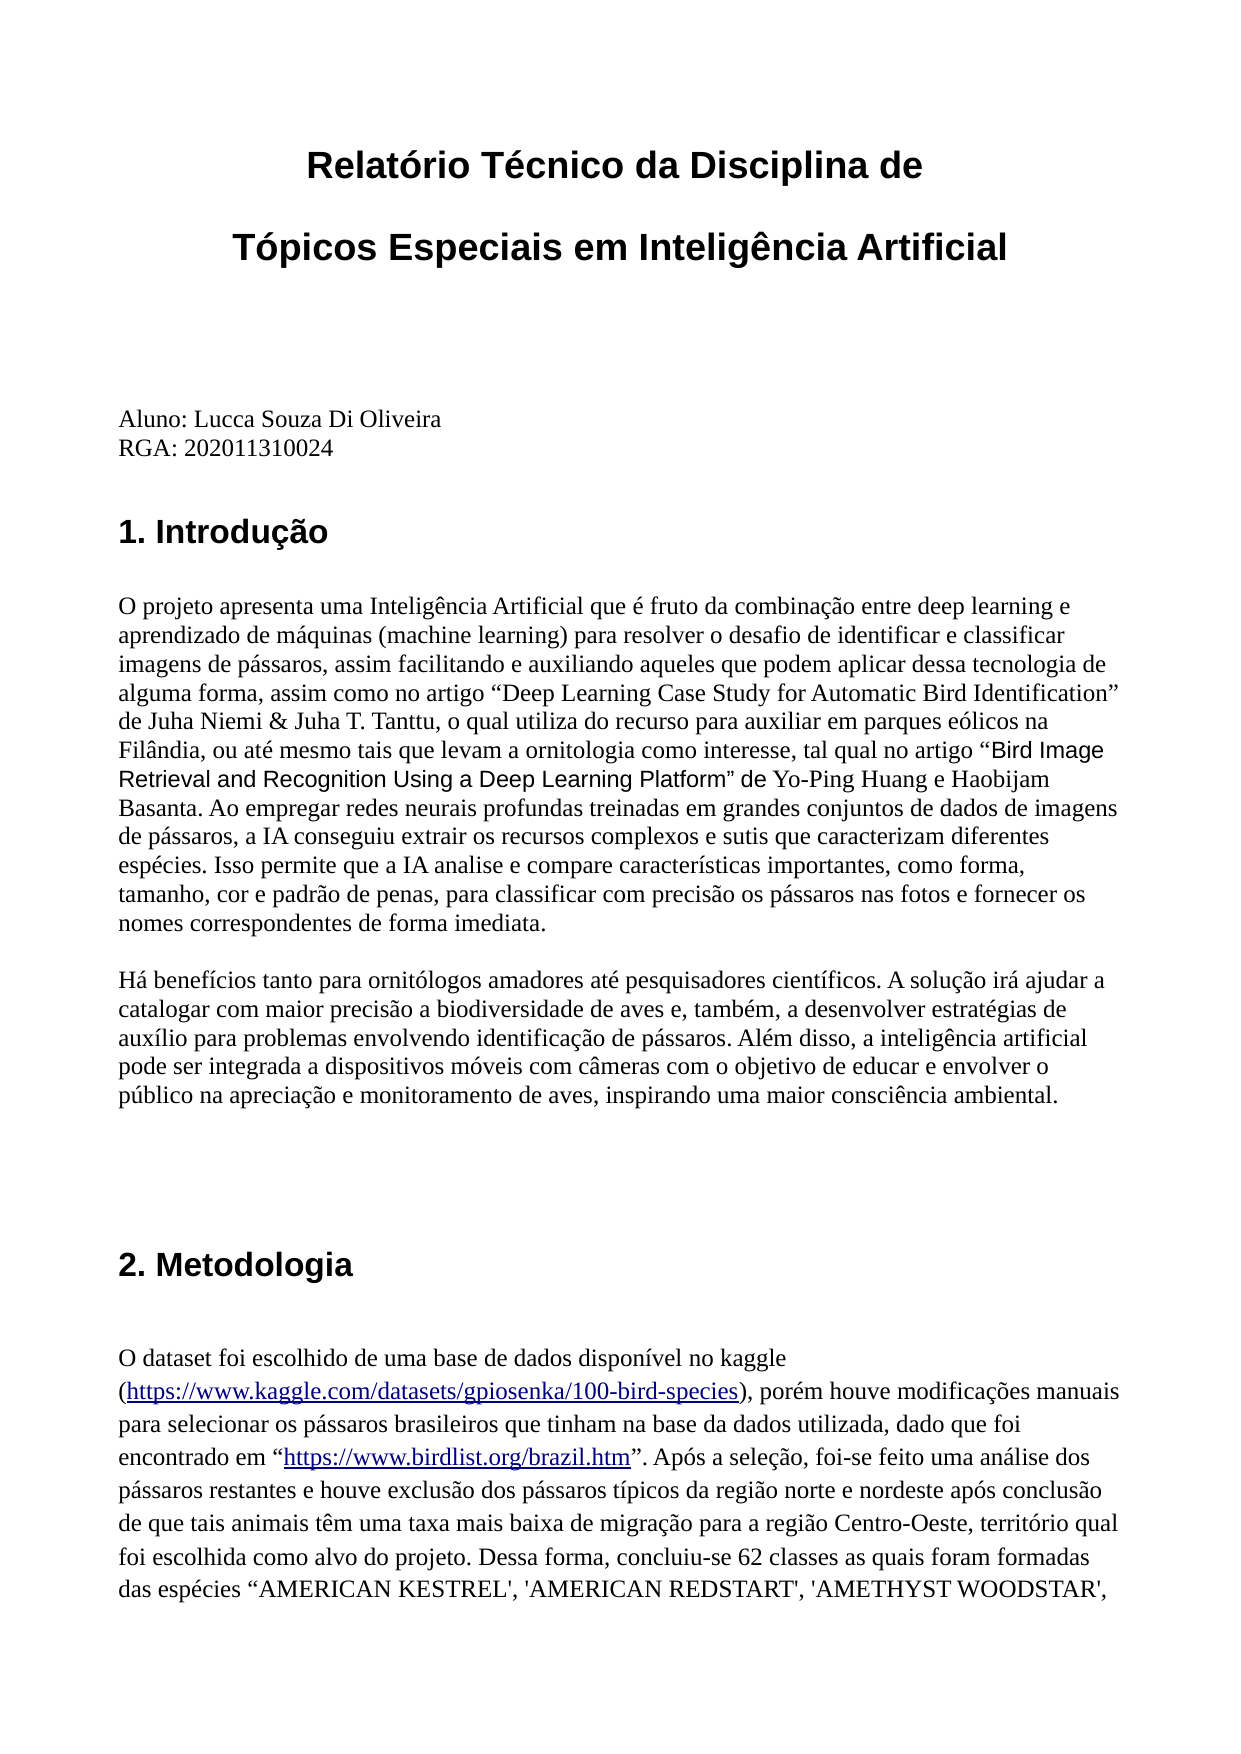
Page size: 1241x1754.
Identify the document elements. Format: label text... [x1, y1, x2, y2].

subtitle 2. Metodologia [118, 1245, 1122, 1283]
subtitle Relatório Técnico da Disciplina de [118, 143, 1122, 187]
subtitle Tópicos Especiais em Inteligência Artificial [118, 224, 1122, 268]
text Aluno: Lucca Souza Di Oliveira RGA: 202011310024 [118, 404, 1122, 462]
text Há benefícios tanto para ornitólogos amadores até pesquisadores científicos. A solução irá ajudar a catalogar com maior precisão a biodiversidade de aves e, também, a desenvolver estratégias de auxílio para problemas envolvendo identificação de pássaros. Além disso, a inteligência artificial pode ser integrada a dispositivos móveis com câmeras com o objetivo de educar e envolver o público na apreciação e monitoramento de aves, inspirando uma maior consciência ambiental. [118, 965, 1122, 1109]
subtitle 1. Introdução [118, 511, 1122, 550]
text O dataset foi escolhido de uma base de dados disponível no kaggle (https://www.kaggle.com/datasets/gpiosenka/100-bird-species), porém houve modificações manuais para selecionar os pássaros brasileiros que tinham na base da dados utilizada, dado que foi encontrado em “https://www.birdlist.org/brazil.htm”. Após a seleção, foi-se feito uma análise dos pássaros restantes e houve exclusão dos pássaros típicos da região norte e nordeste após conclusão de que tais animais têm uma taxa mais baixa de migração para a região Centro-Oeste, território qual foi escolhida como alvo do projeto. Dessa forma, concluiu-se 62 classes as quais foram formadas das espécies “AMERICAN KESTREL', 'AMERICAN REDSTART', 'AMETHYST WOODSTAR', [118, 1343, 1122, 1603]
text O projeto apresenta uma Inteligência Artificial que é fruto da combinação entre deep learning e aprendizado de máquinas (machine learning) para resolver o desafio de identificar e classificar imagens de pássaros, assim facilitando e auxiliando aqueles que podem aplicar dessa tecnologia de alguma forma, assim como no artigo “Deep Learning Case Study for Automatic Bird Identification” de Juha Niemi & Juha T. Tanttu, o qual utiliza do recurso para auxiliar em parques eólicos na Filândia, ou até mesmo tais que levam a ornitologia como interesse, tal qual no artigo “Bird Image Retrieval and Recognition Using a Deep Learning Platform” de Yo-Ping Huang e Haobijam Basanta. Ao empregar redes neurais profundas treinadas em grandes conjuntos de dados de imagens de pássaros, a IA conseguiu extrair os recursos complexos e sutis que caracterizam diferentes espécies. Isso permite que a IA analise e compare características importantes, como forma, tamanho, cor e padrão de penas, para classificar com precisão os pássaros nas fotos e fornecer os nomes correspondentes de forma imediata. [118, 591, 1122, 936]
